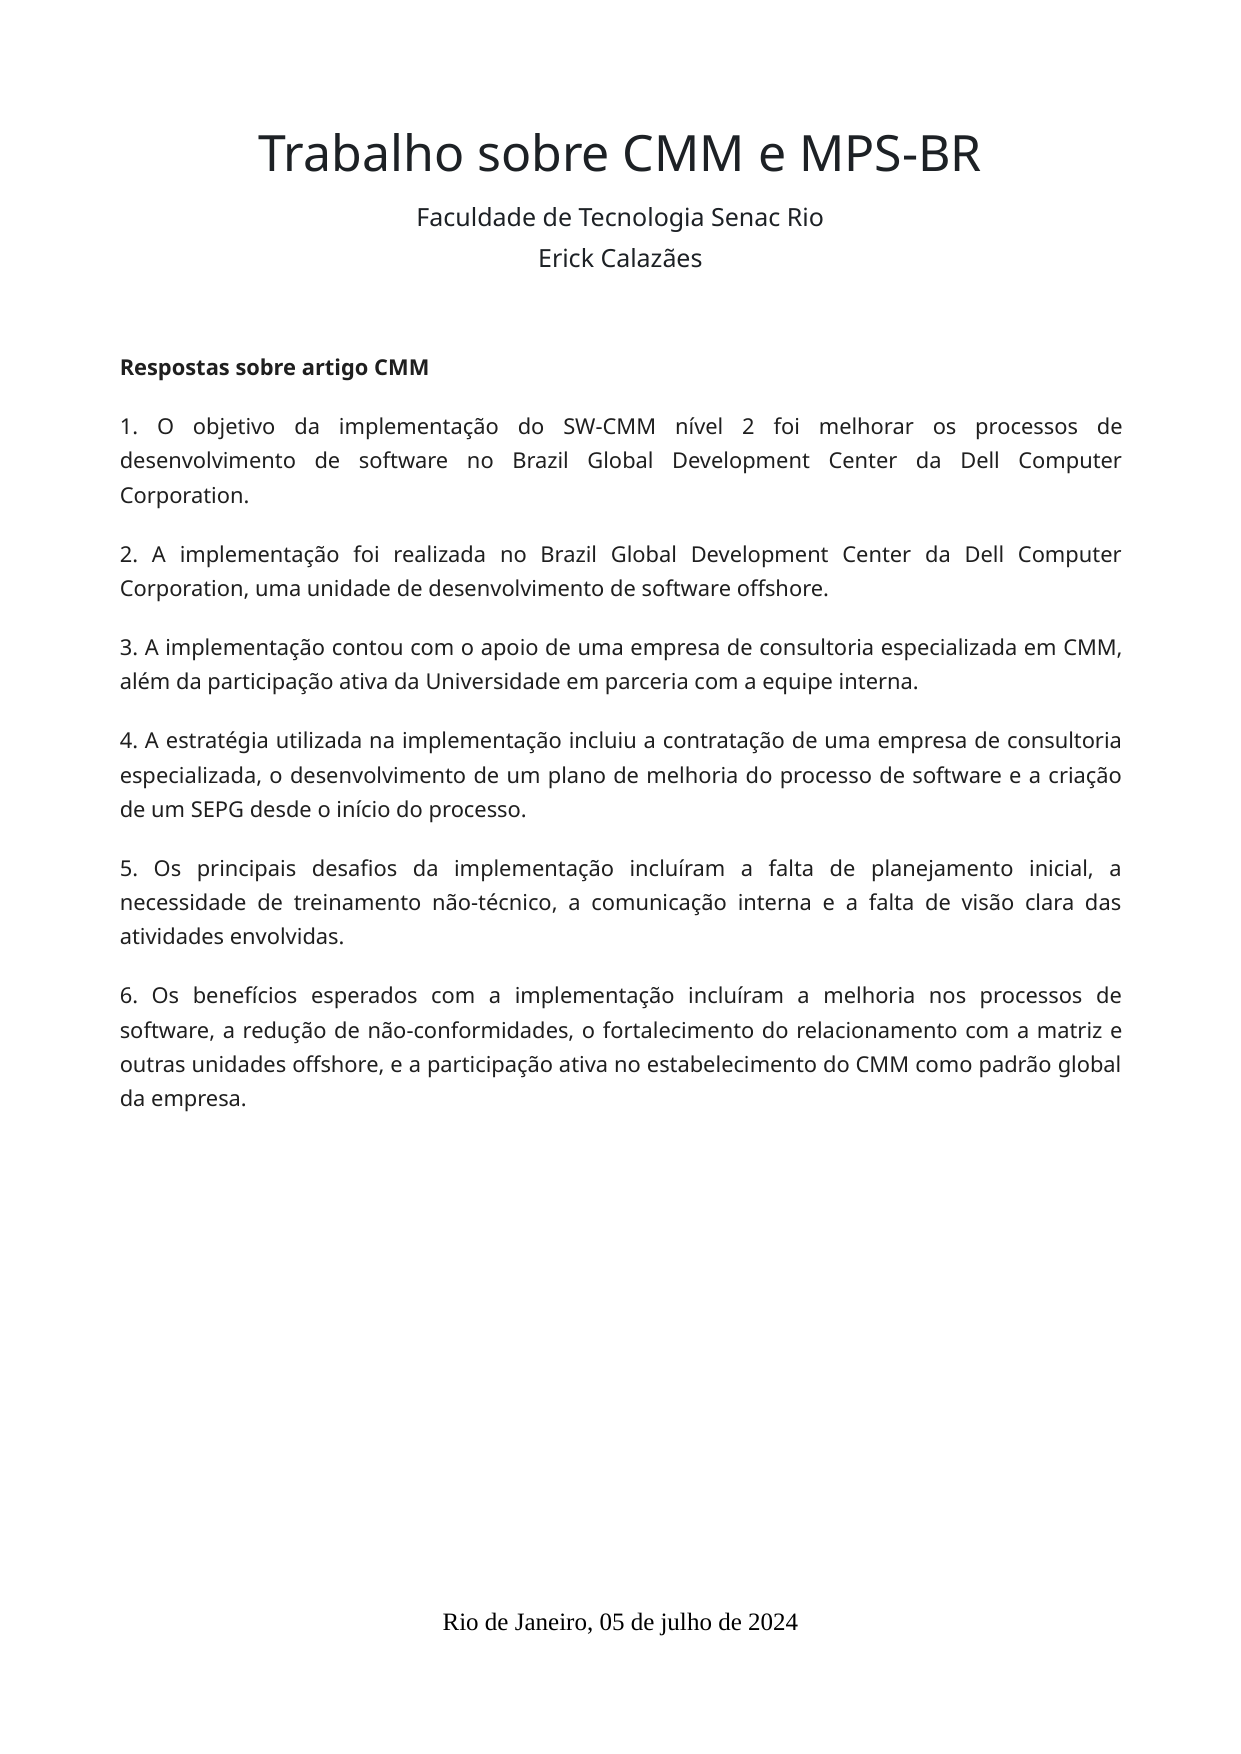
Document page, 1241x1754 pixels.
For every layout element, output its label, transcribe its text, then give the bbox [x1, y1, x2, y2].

list Os benefícios esperados com a implementação incluíram a melhoria nos processos de software, a redução de não-conformidades, o fortalecimento do relacionamento com a matriz e outras unidades offshore, e a participação ativa no estabelecimento do CMM como padrão global da empresa. [118, 981, 1122, 1113]
list Respostas sobre artigo CMM [118, 352, 1122, 382]
list A implementação contou com o apoio de uma empresa de consultoria especializada em CMM, além da participação ativa da Universidade em parceria com a equipe interna. [118, 632, 1122, 696]
list A implementação foi realizada no Brazil Global Development Center da Dell Computer Corporation, uma unidade de desenvolvimento de software offshore. [118, 539, 1122, 603]
list A estratégia utilizada na implementação incluiu a contratação de uma empresa de consultoria especializada, o desenvolvimento de um plano de melhoria do processo de software e a criação de um SEPG desde o início do processo. [118, 726, 1122, 824]
list O objetivo da implementação do SW-CMM nível 2 foi melhorar os processos de desenvolvimento de software no Brazil Global Development Center da Dell Computer Corporation. [118, 411, 1122, 509]
list Os principais desafios da implementação incluíram a falta de planejamento inicial, a necessidade de treinamento não-técnico, a comunicação interna e a falta de visão clara das atividades envolvidas. [118, 853, 1122, 951]
